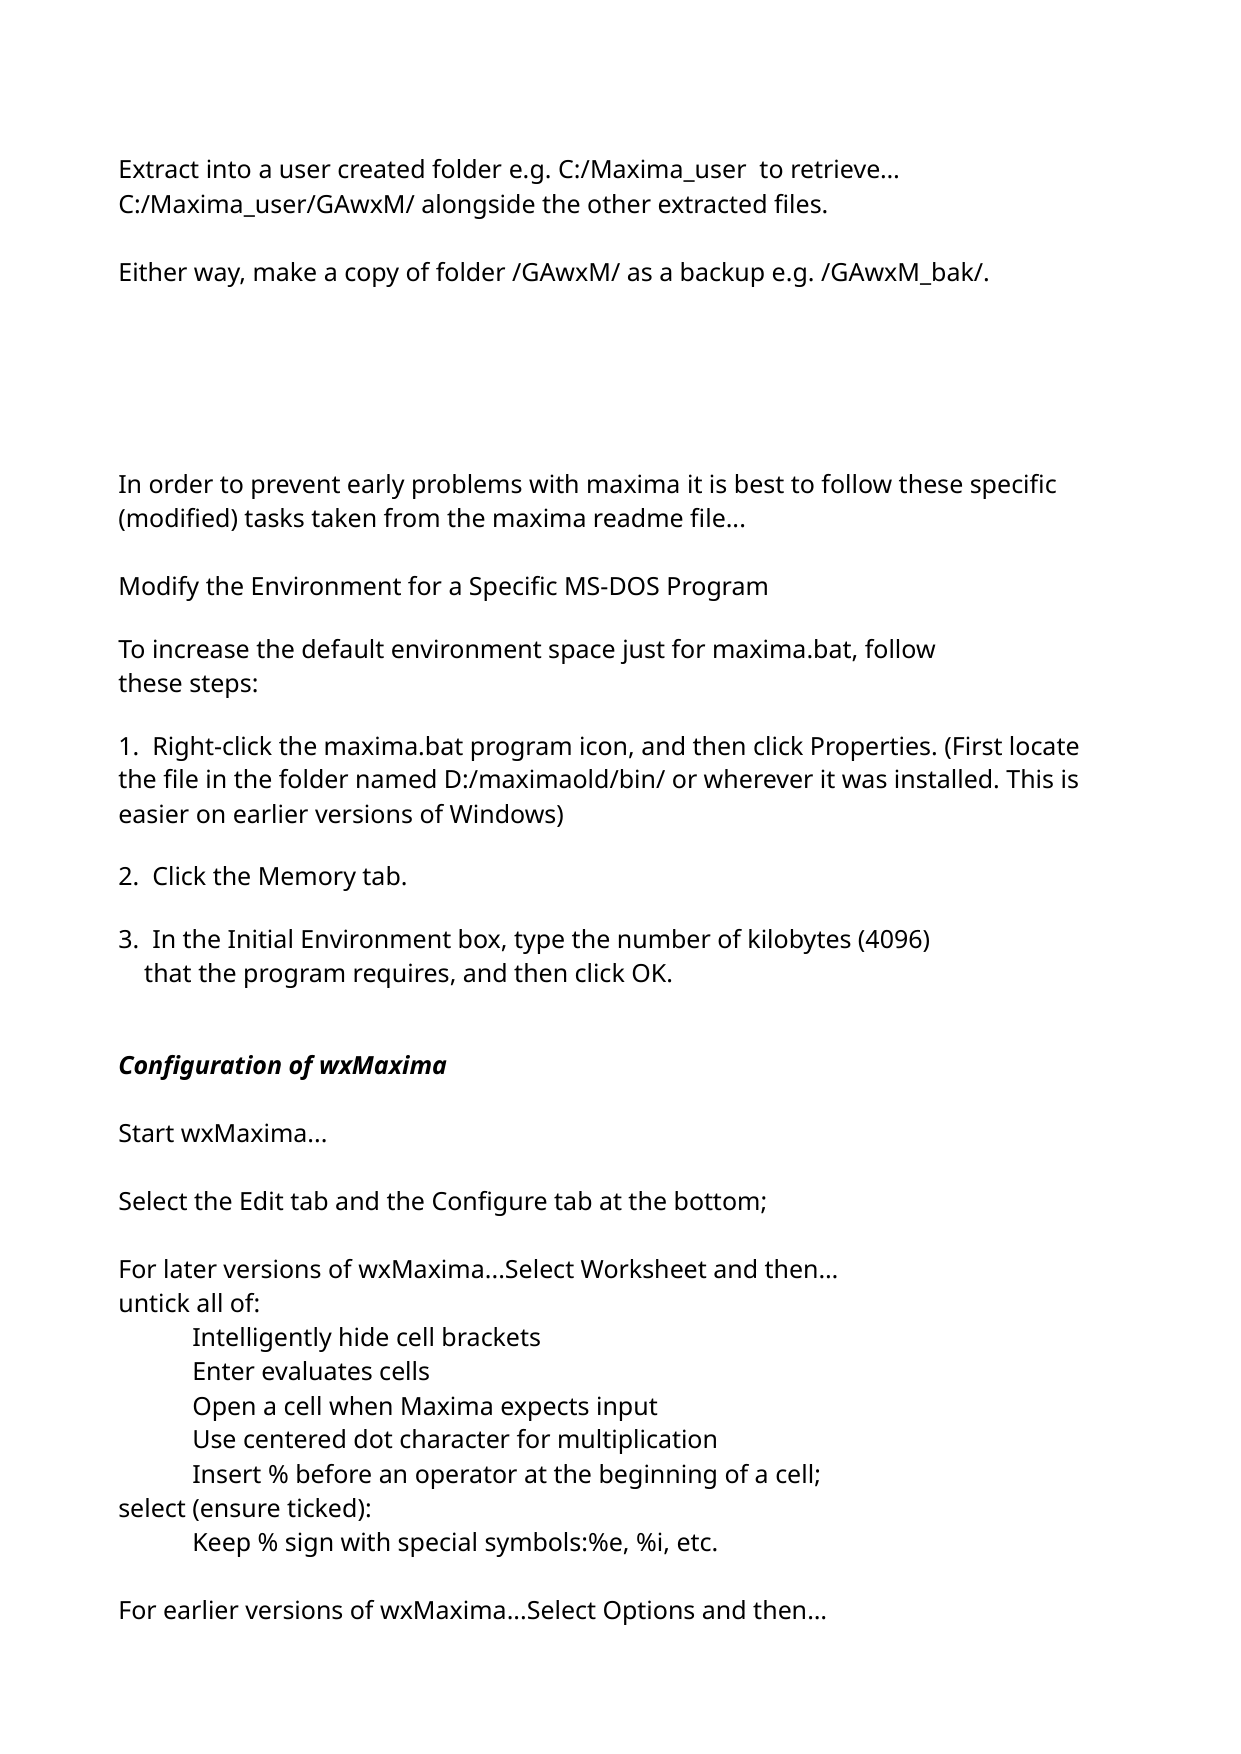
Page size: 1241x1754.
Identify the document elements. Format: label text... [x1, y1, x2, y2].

text Configuration of wxMaxima [118, 1047, 1122, 1082]
text Use centered dot character for multiplication [118, 1422, 1122, 1456]
text Insert % before an operator at the beginning of a cell; [118, 1456, 1122, 1490]
text Enter evaluates cells [118, 1354, 1122, 1388]
text Select the Edit tab and the Configure tab at the bottom; [118, 1184, 1122, 1218]
text Extract into a user created folder e.g. C:/Maxima_user to retrieve… [118, 152, 1122, 186]
text Intelligently hide cell brackets [118, 1320, 1122, 1354]
text C:/Maxima_user/GAwxM/ alongside the other extracted files. [118, 186, 1122, 220]
text 3. In the Initial Environment box, type the number of kilobytes (4096) [118, 922, 1122, 956]
text that the program requires, and then click OK. [118, 956, 1122, 990]
text select (ensure ticked): [118, 1490, 1122, 1524]
text In order to prevent early problems with maxima it is best to follow these specific (modified) tasks taken from the maxima readme file... [118, 466, 1122, 534]
text Open a cell when Maxima expects input [118, 1388, 1122, 1422]
text Either way, make a copy of folder /GAwxM/ as a backup e.g. /GAwxM_bak/. [118, 254, 1122, 288]
text For earlier versions of wxMaxima...Select Options and then… [118, 1592, 1122, 1627]
text these steps: [118, 665, 1122, 699]
text For later versions of wxMaxima...Select Worksheet and then… [118, 1252, 1122, 1286]
text untick all of: [118, 1286, 1122, 1320]
text Keep % sign with special symbols:%e, %i, etc. [118, 1524, 1122, 1558]
text Modify the Environment for a Specific MS-DOS Program [118, 568, 1122, 602]
text 2. Click the Memory tab. [118, 859, 1122, 893]
text Start wxMaxima... [118, 1116, 1122, 1150]
text 1. Right-click the maxima.bat program icon, and then click Properties. (First locate the file in the folder named D:/maximaold/bin/ or wherever it was installed. This is easier on earlier versions of Windows) [118, 728, 1122, 830]
text To increase the default environment space just for maxima.bat, follow [118, 631, 1122, 665]
